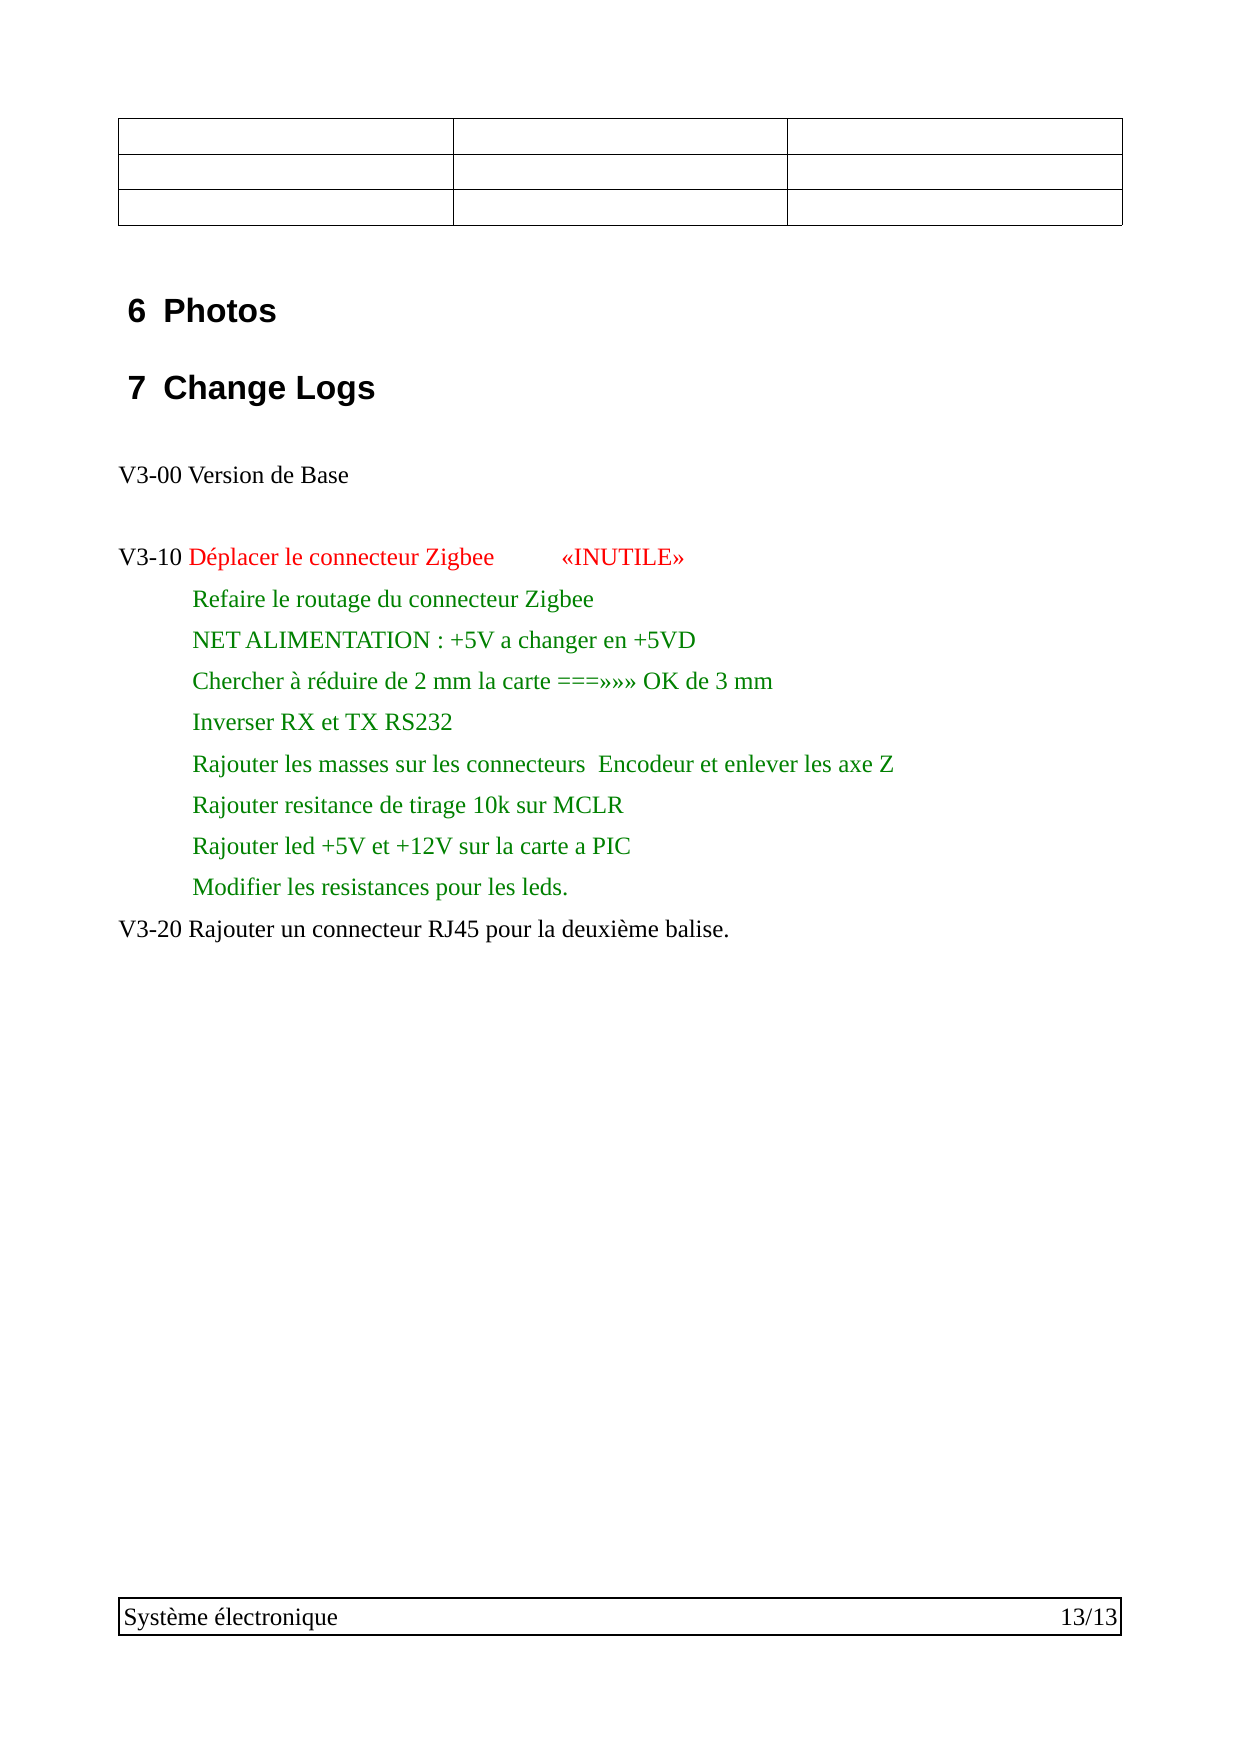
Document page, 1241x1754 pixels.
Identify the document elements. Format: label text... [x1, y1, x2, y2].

text Refaire le routage du connecteur Zigbee [118, 584, 1122, 612]
table_cell [454, 119, 787, 154]
text Rajouter resitance de tirage 10k sur MCLR [118, 790, 1122, 819]
table_cell [788, 155, 1122, 189]
subtitle Change Logs [118, 367, 1122, 406]
text Chercher à réduire de 2 mm la carte ===»»» OK de 3 mm [118, 666, 1122, 695]
subtitle Photos [118, 291, 1122, 330]
text Rajouter led +5V et +12V sur la carte a PIC [118, 831, 1122, 860]
table_cell [454, 155, 787, 189]
text Modifier les resistances pour les leds. [118, 872, 1122, 901]
table_cell [119, 155, 453, 189]
text V3-00 Version de Base [118, 460, 1122, 489]
text NET ALIMENTATION : +5V a changer en +5VD [118, 625, 1122, 654]
table_cell [454, 190, 787, 225]
text Inverser RX et TX RS232 [118, 707, 1122, 736]
table_cell [119, 119, 453, 154]
text V3-10 Déplacer le connecteur Zigbee «INUTILE» [118, 542, 1122, 571]
text Rajouter les masses sur les connecteurs Encodeur et enlever les axe Z [118, 749, 1122, 777]
table_cell [788, 190, 1122, 225]
table_cell [788, 119, 1122, 154]
table_cell [119, 190, 453, 225]
text V3-20 Rajouter un connecteur RJ45 pour la deuxième balise. [118, 914, 1122, 942]
